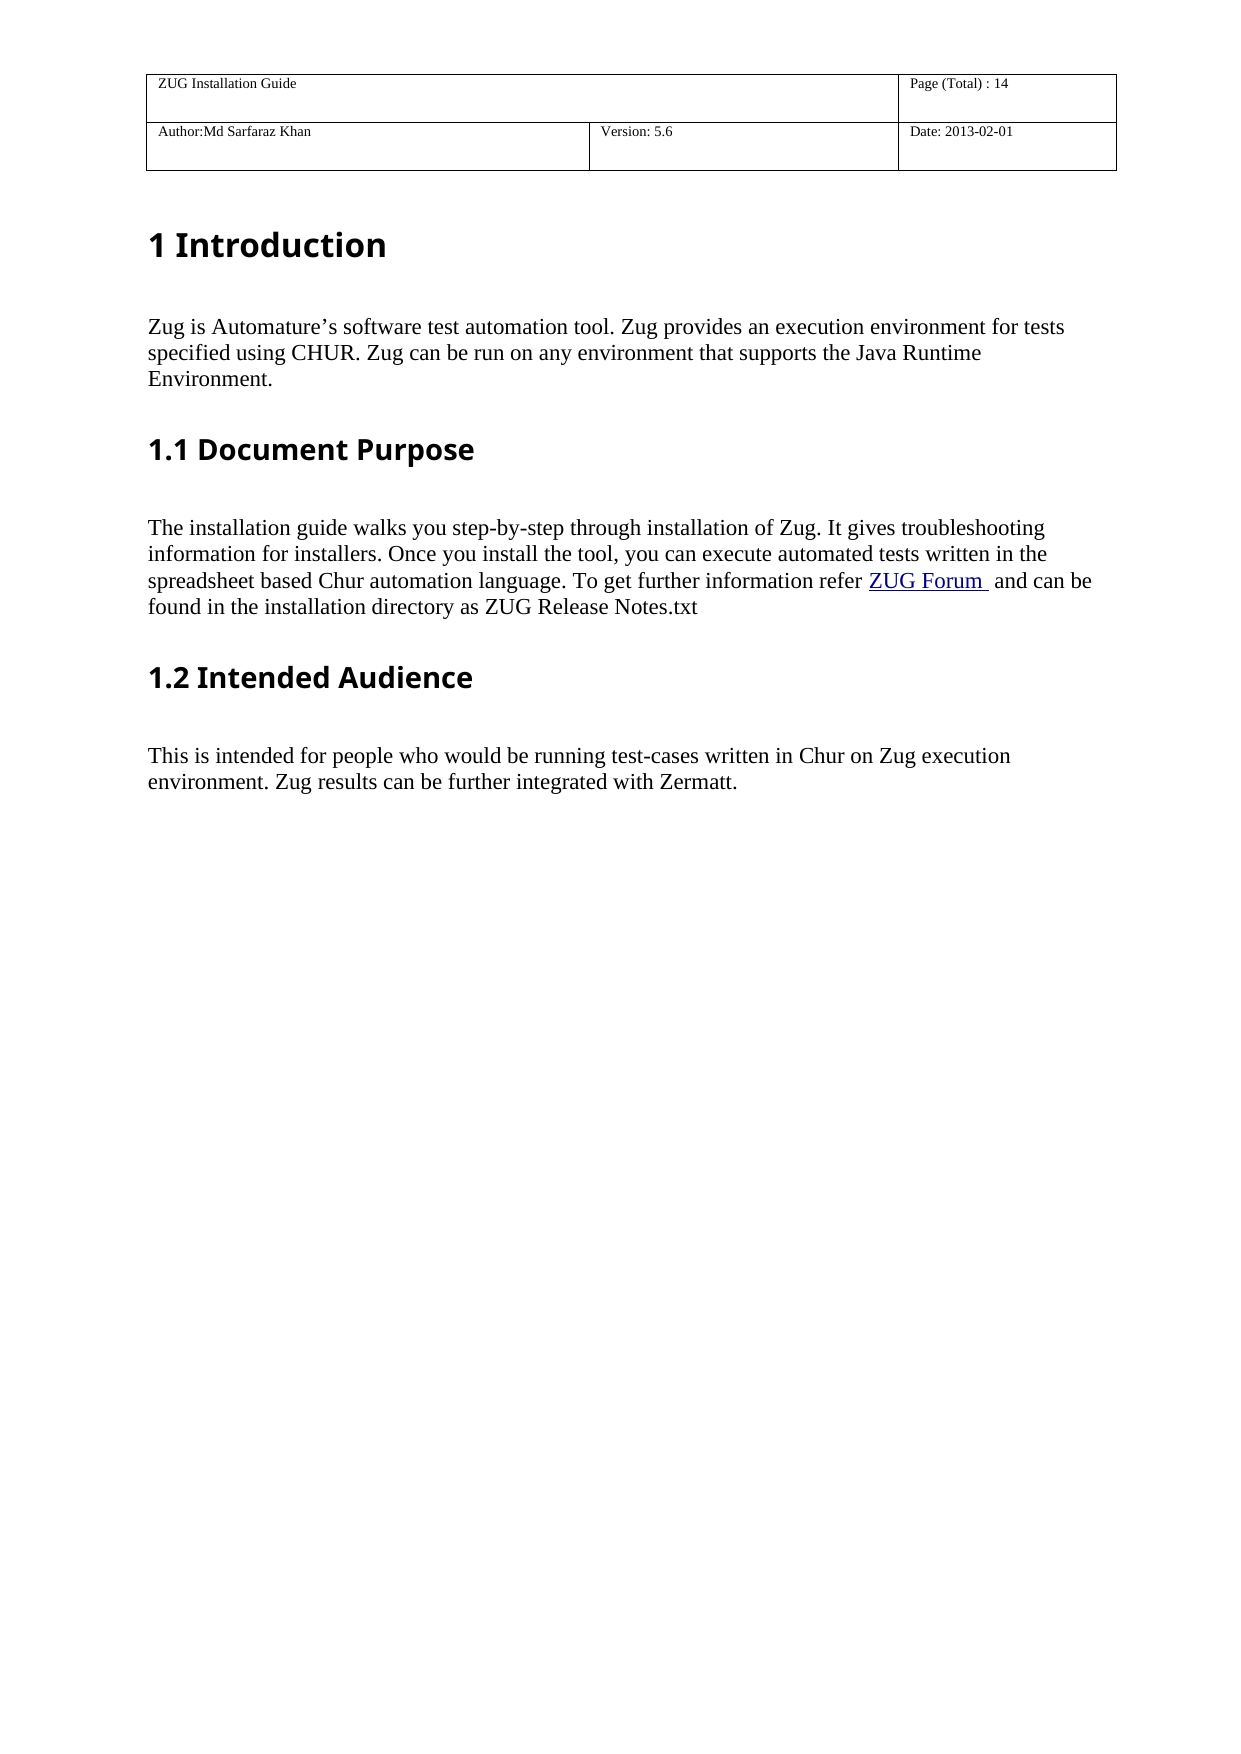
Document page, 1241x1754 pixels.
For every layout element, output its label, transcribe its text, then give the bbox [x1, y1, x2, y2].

text This is intended for people who would be running test-cases written in Chur on Zug execution environment. Zug results can be further integrated with Zermatt. [148, 742, 1093, 794]
text The installation guide walks you step-by-step through installation of Zug. It gives troubleshooting information for installers. Once you install the tool, you can execute automated tests written in the spreadsheet based Chur automation language. To get further information refer ZUG Forum and can be found in the installation directory as ZUG Release Notes.txt [148, 514, 1093, 619]
subtitle 1 Introduction [148, 222, 1093, 268]
subtitle 1.1 Document Purpose [148, 429, 1093, 469]
text Zug is Automature’s software test automation tool. Zug provides an execution environment for tests specified using CHUR. Zug can be run on any environment that supports the Java Runtime Environment. [148, 313, 1093, 392]
subtitle 1.2 Intended Audience [148, 657, 1093, 697]
